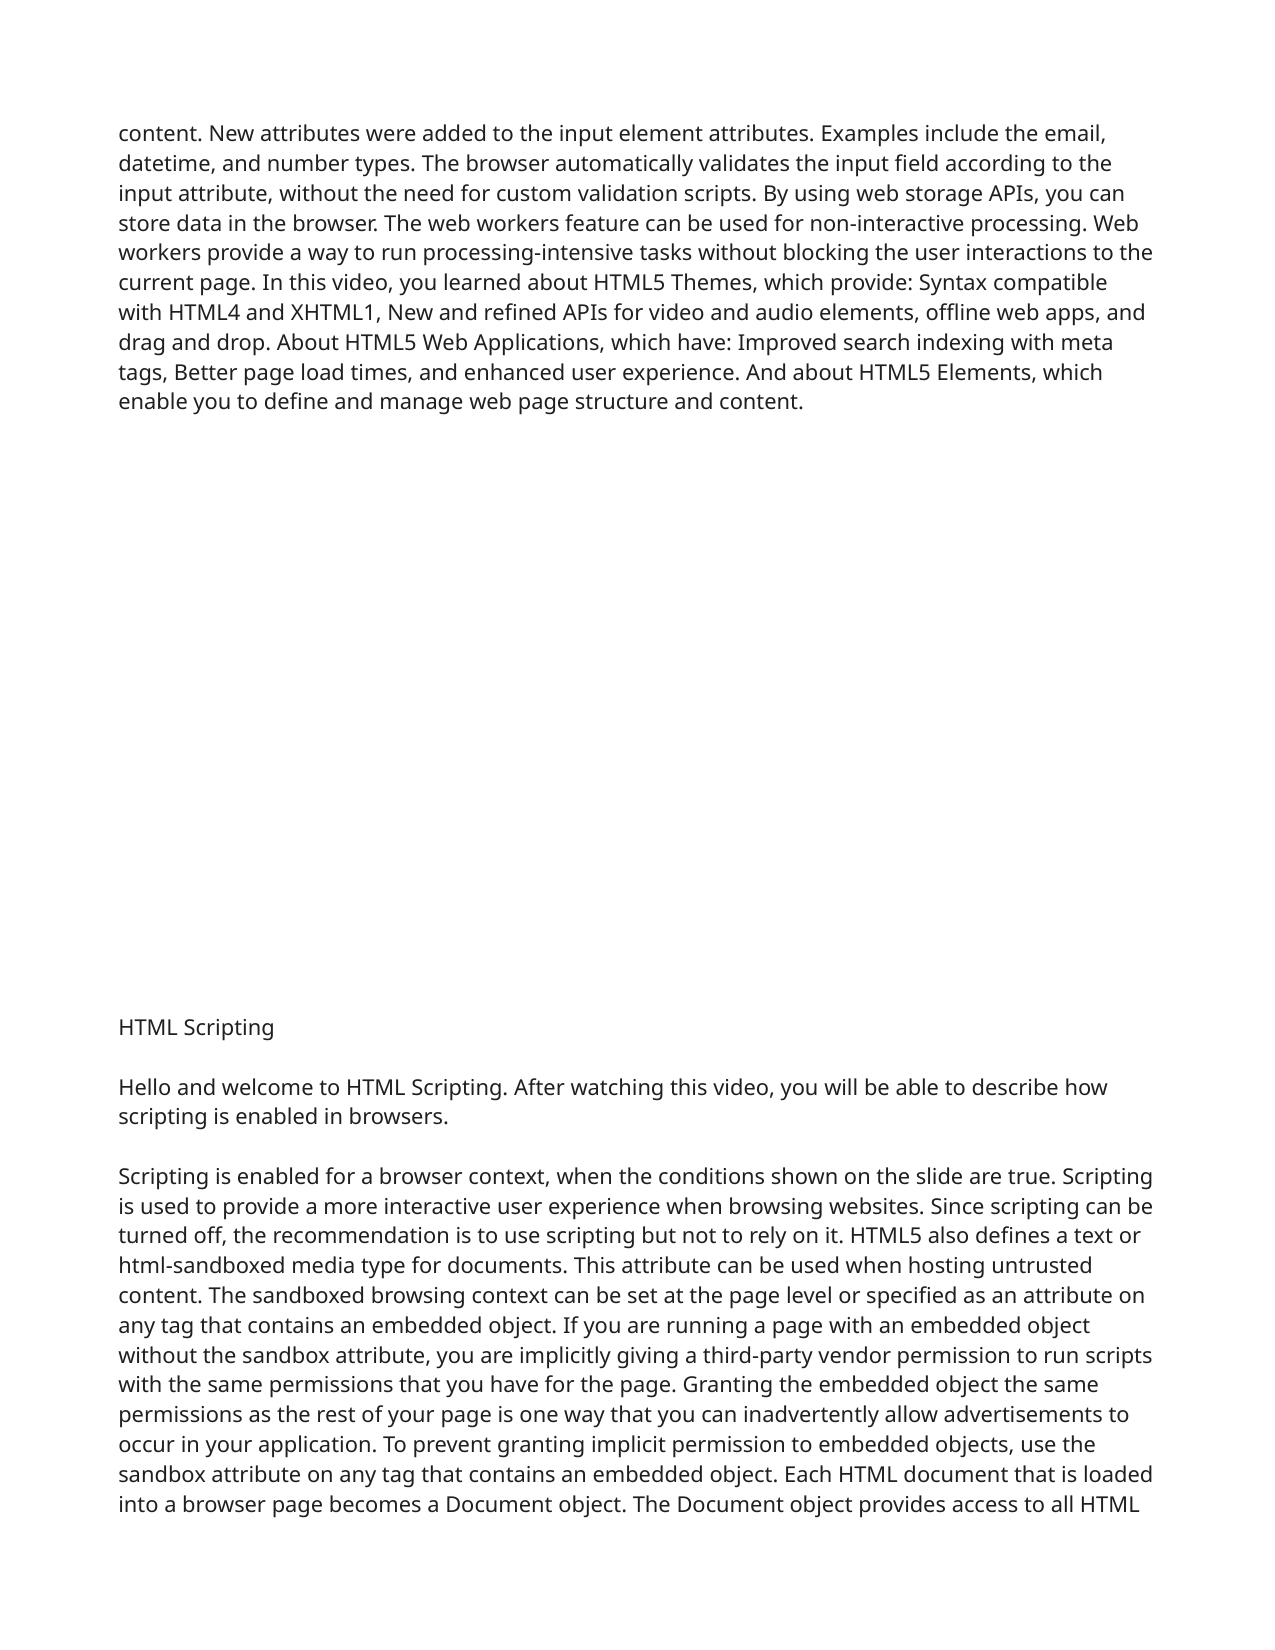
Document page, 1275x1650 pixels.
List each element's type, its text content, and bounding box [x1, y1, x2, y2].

text Hello and welcome to HTML Scripting. After watching this video, you will be able to describe how scripting is enabled in browsers. [118, 1071, 1157, 1131]
text Scripting is enabled for a browser context, when the conditions shown on the slide are true. Scripting is used to provide a more interactive user experience when browsing websites. Since scripting can be turned off, the recommendation is to use scripting but not to rely on it. HTML5 also defines a text or html-sandboxed media type for documents. This attribute can be used when hosting untrusted content. The sandboxed browsing context can be set at the page level or specified as an attribute on any tag that contains an embedded object. If you are running a page with an embedded object without the sandbox attribute, you are implicitly giving a third-party vendor permission to run scripts with the same permissions that you have for the page. Granting the embedded object the same permissions as the rest of your page is one way that you can inadvertently allow advertisements to occur in your application. To prevent granting implicit permission to embedded objects, use the sandbox attribute on any tag that contains an embedded object. Each HTML document that is loaded into a browser page becomes a Document object. The Document object provides access to all HTML [118, 1161, 1157, 1518]
text content. New attributes were added to the input element attributes. Examples include the email, datetime, and number types. The browser automatically validates the input field according to the input attribute, without the need for custom validation scripts. By using web storage APIs, you can store data in the browser. The web workers feature can be used for non-interactive processing. Web workers provide a way to run processing-intensive tasks without blocking the user interactions to the current page. In this video, you learned about HTML5 Themes, which provide: Syntax compatible with HTML4 and XHTML1, New and refined APIs for video and audio elements, offline web apps, and drag and drop. About HTML5 Web Applications, which have: Improved search indexing with meta tags, Better page load times, and enhanced user experience. And about HTML5 Elements, which enable you to define and manage web page structure and content. [118, 118, 1157, 416]
text HTML Scripting [118, 1012, 1157, 1042]
